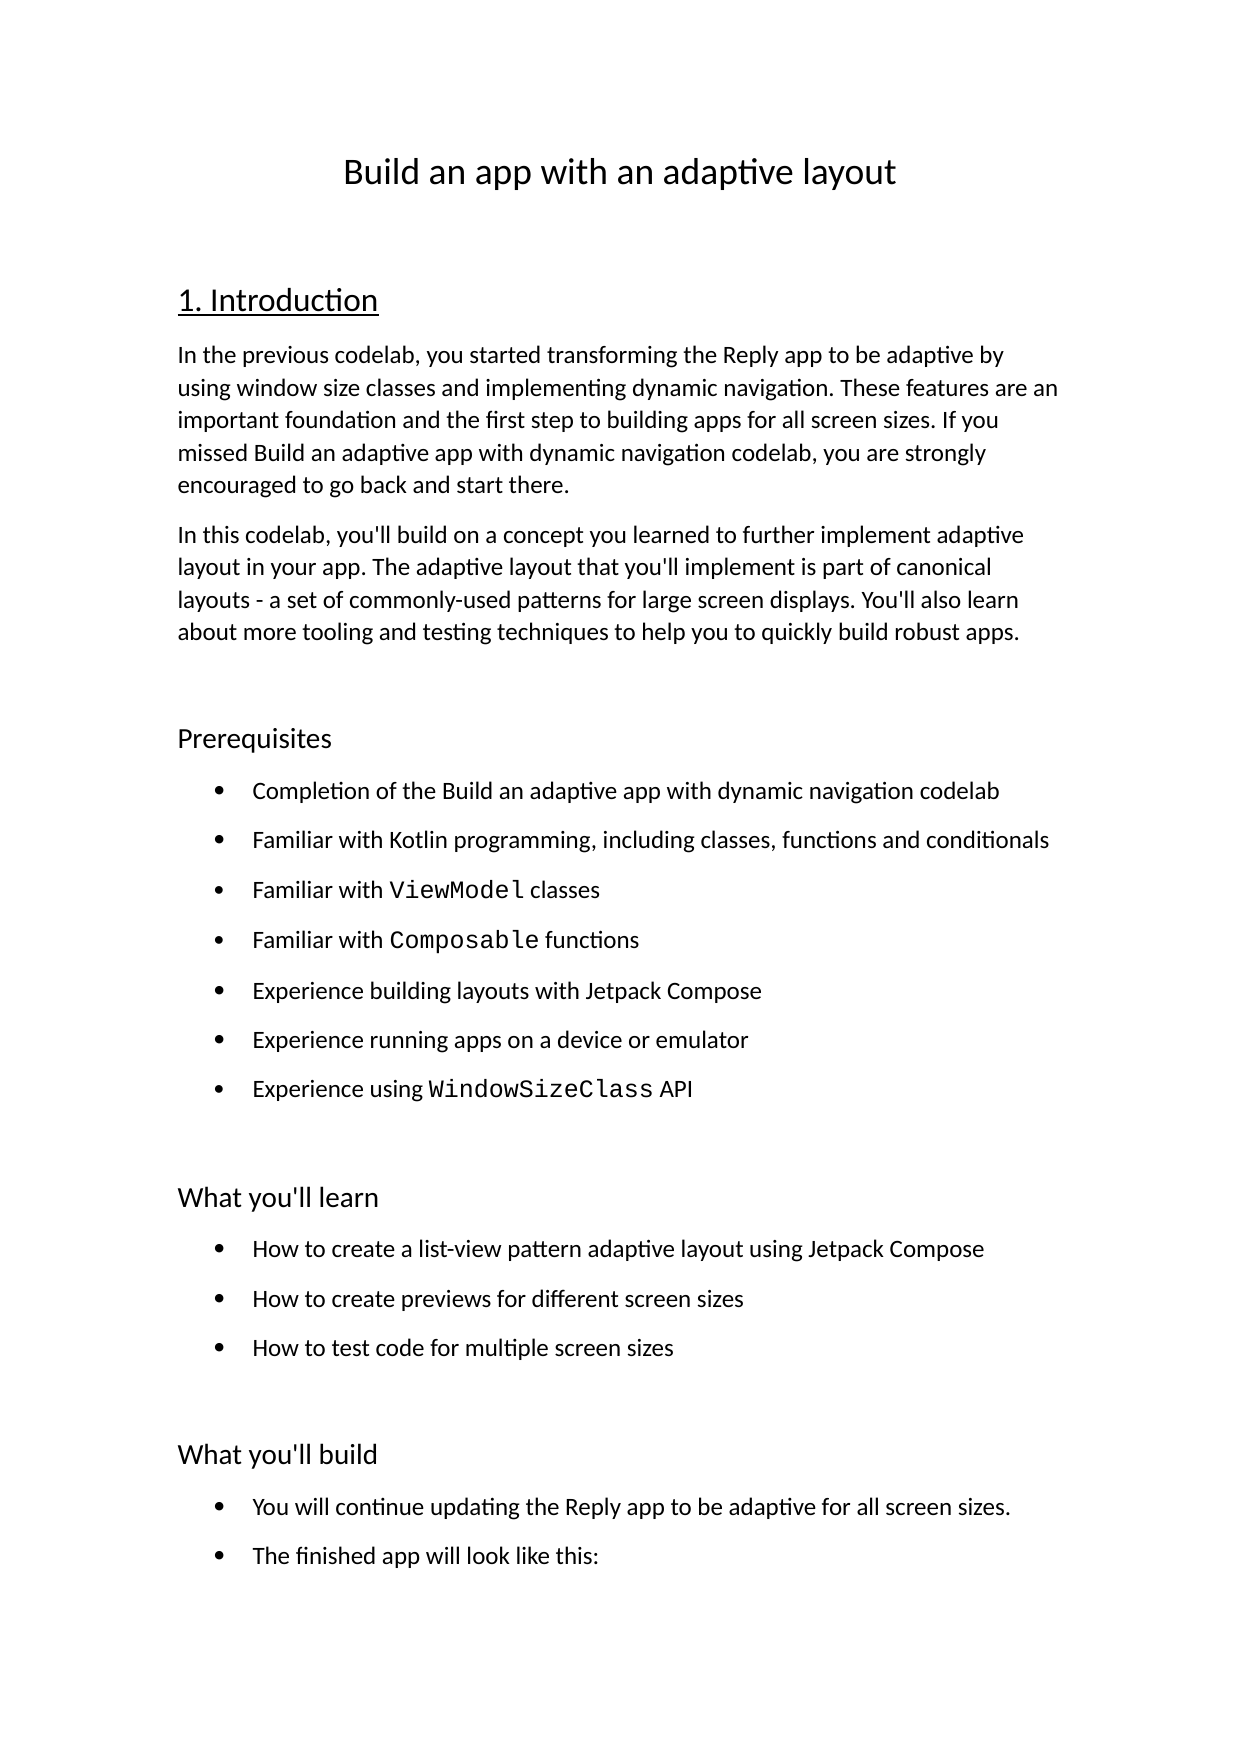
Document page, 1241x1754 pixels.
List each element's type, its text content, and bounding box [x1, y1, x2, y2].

list Experience using WindowSizeClass API [215, 1073, 1063, 1105]
list How to test code for multiple screen sizes [215, 1332, 1063, 1363]
list Familiar with Kotlin programming, including classes, functions and conditionals [215, 824, 1063, 855]
list Familiar with ViewModel classes [215, 874, 1063, 906]
text What you'll learn [177, 1179, 1063, 1214]
text In this codelab, you'll build on a concept you learned to further implement adaptive layout in your app. The adaptive layout that you'll implement is part of canonical layouts - a set of commonly-used patterns for large screen displays. You'll also learn about more tooling and testing techniques to help you to quickly build robust apps. [177, 519, 1063, 647]
text Build an app with an adaptive layout [177, 148, 1063, 193]
list How to create previews for different screen sizes [215, 1283, 1063, 1313]
list Familiar with Composable functions [215, 924, 1063, 956]
list Completion of the Build an adaptive app with dynamic navigation codelab [215, 775, 1063, 806]
list How to create a list-view pattern adaptive layout using Jetpack Compose [215, 1233, 1063, 1264]
list The finished app will look like this: [215, 1540, 1063, 1571]
text In the previous codelab, you started transforming the Reply app to be adaptive by using window size classes and implementing dynamic navigation. These features are an important foundation and the first step to building apps for all screen sizes. If you missed Build an adaptive app with dynamic navigation codelab, you are strongly encouraged to go back and start there. [177, 339, 1063, 500]
text Prerequisites [177, 721, 1063, 756]
list You will continue updating the Reply app to be adaptive for all screen sizes. [215, 1491, 1063, 1521]
list Experience running apps on a device or emulator [215, 1024, 1063, 1055]
text 1. Introduction [177, 279, 1063, 319]
list Experience building layouts with Jetpack Compose [215, 975, 1063, 1006]
text What you'll build [177, 1436, 1063, 1472]
